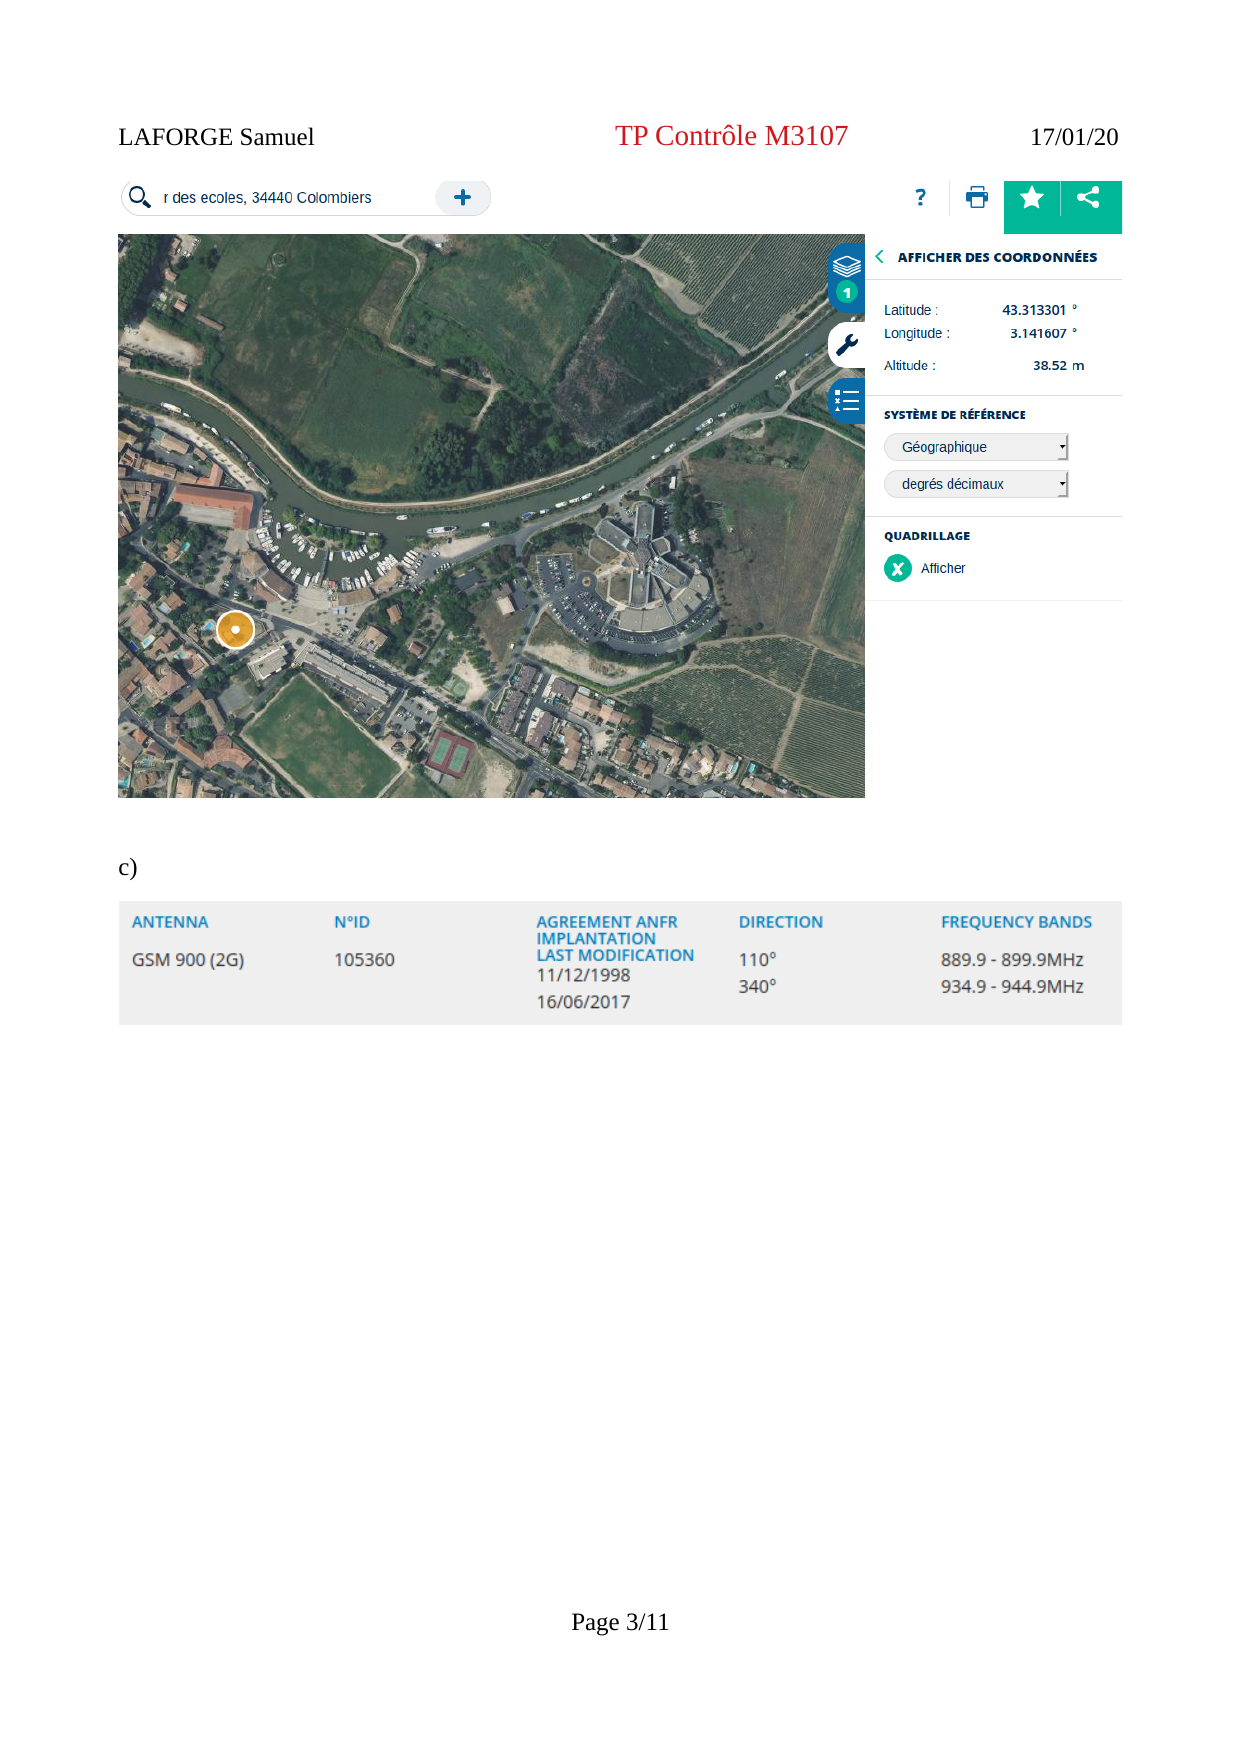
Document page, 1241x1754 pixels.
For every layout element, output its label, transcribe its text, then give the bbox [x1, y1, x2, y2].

picture [118, 181, 1123, 798]
picture [118, 901, 1123, 1025]
text c) [118, 852, 1122, 881]
